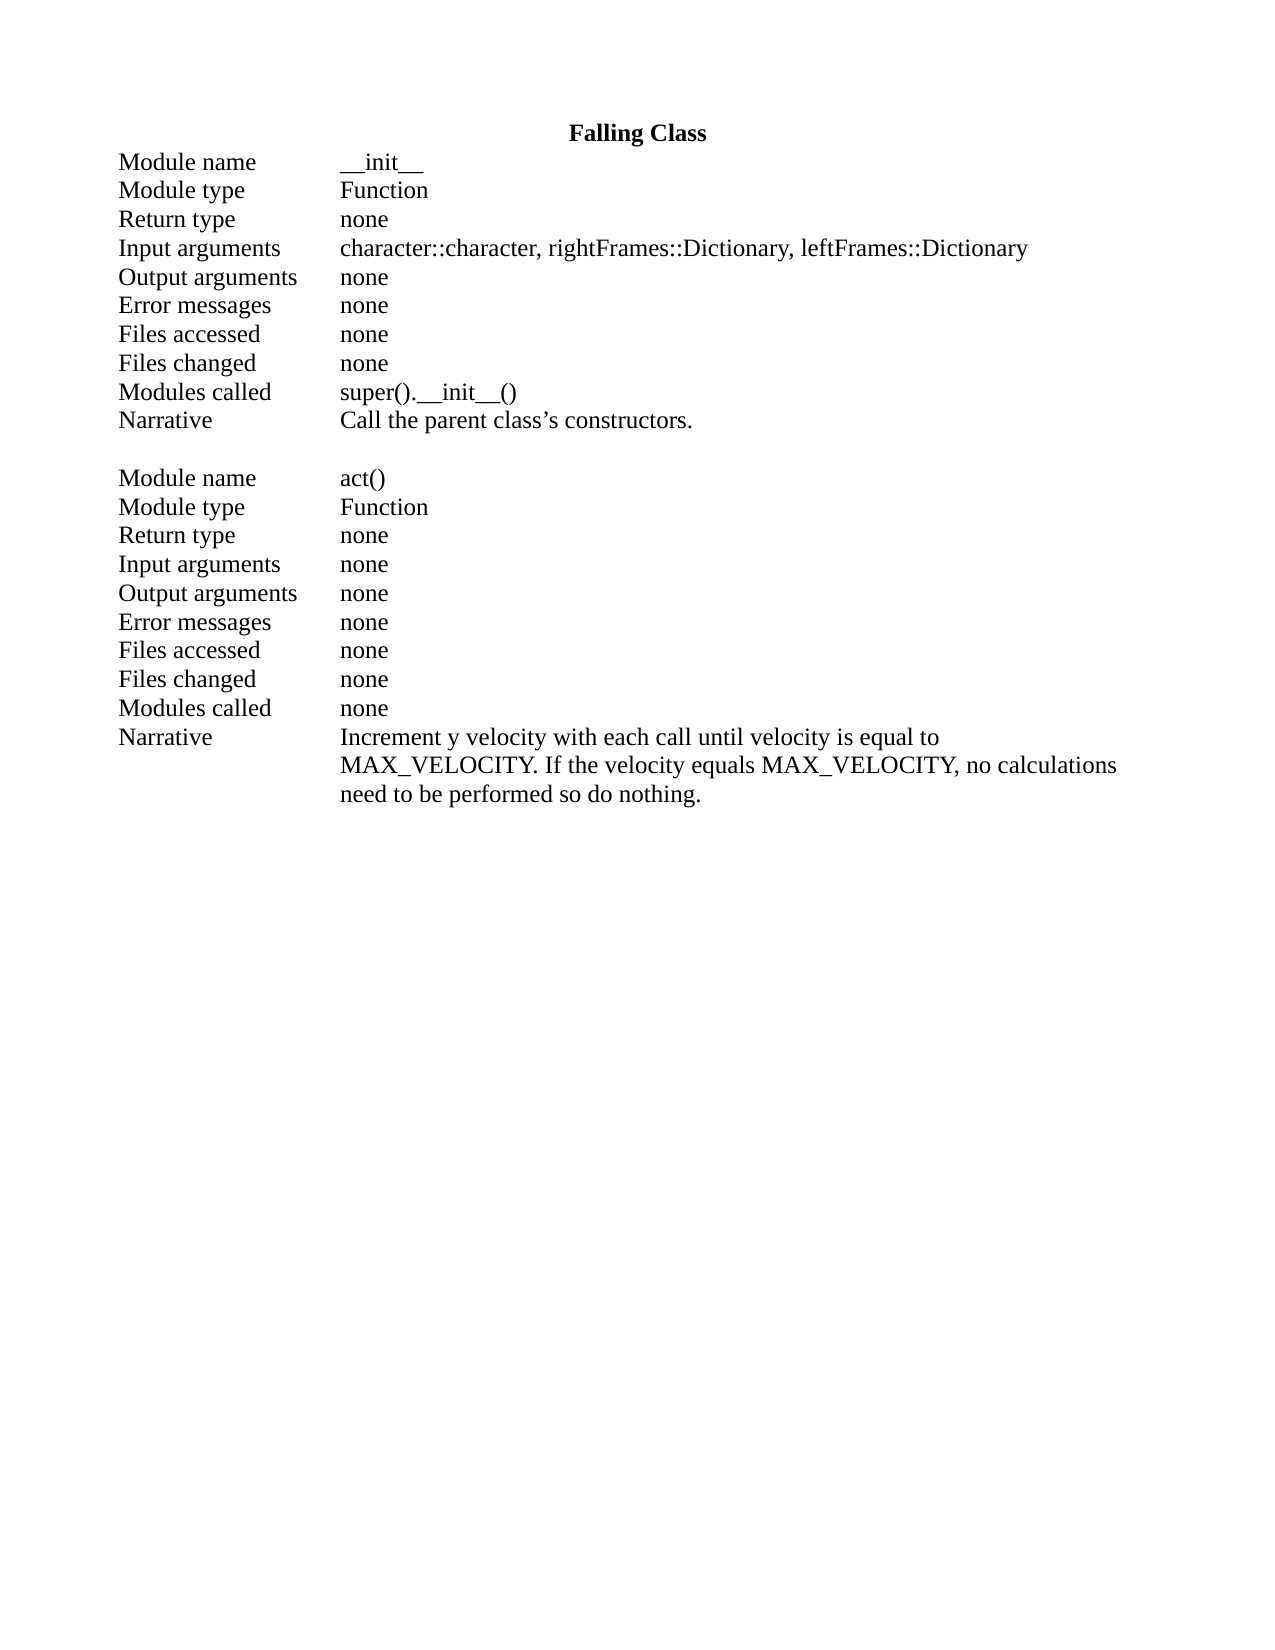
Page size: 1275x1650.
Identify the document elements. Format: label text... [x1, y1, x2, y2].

text Files changed none [118, 664, 1157, 693]
text Module name __init__ [118, 147, 1157, 176]
text Output arguments none [118, 578, 1157, 607]
text Module type Function [118, 492, 1157, 521]
text Error messages none [118, 291, 1157, 319]
text Modules called super().__init__() [118, 377, 1157, 406]
text Return type none [118, 521, 1157, 549]
text Modules called none [118, 693, 1157, 722]
text Files accessed none [118, 319, 1157, 348]
text Return type none [118, 204, 1157, 233]
text Falling Class [118, 118, 1157, 147]
text Narrative Call the parent class’s constructors. [118, 406, 1157, 434]
text Files changed none [118, 348, 1157, 377]
text Input arguments none [118, 549, 1157, 578]
text Input arguments character::character, rightFrames::Dictionary, leftFrames::Dictionary [118, 233, 1157, 262]
text Module name act() [118, 463, 1157, 492]
text Narrative Increment y velocity with each call until velocity is equal to MAX_VELOCITY. If the velocity equals MAX_VELOCITY, no calculations need to be performed so do nothing. [118, 722, 1157, 808]
text Module type Function [118, 176, 1157, 204]
text Files accessed none [118, 636, 1157, 664]
text Error messages none [118, 607, 1157, 636]
text Output arguments none [118, 262, 1157, 291]
